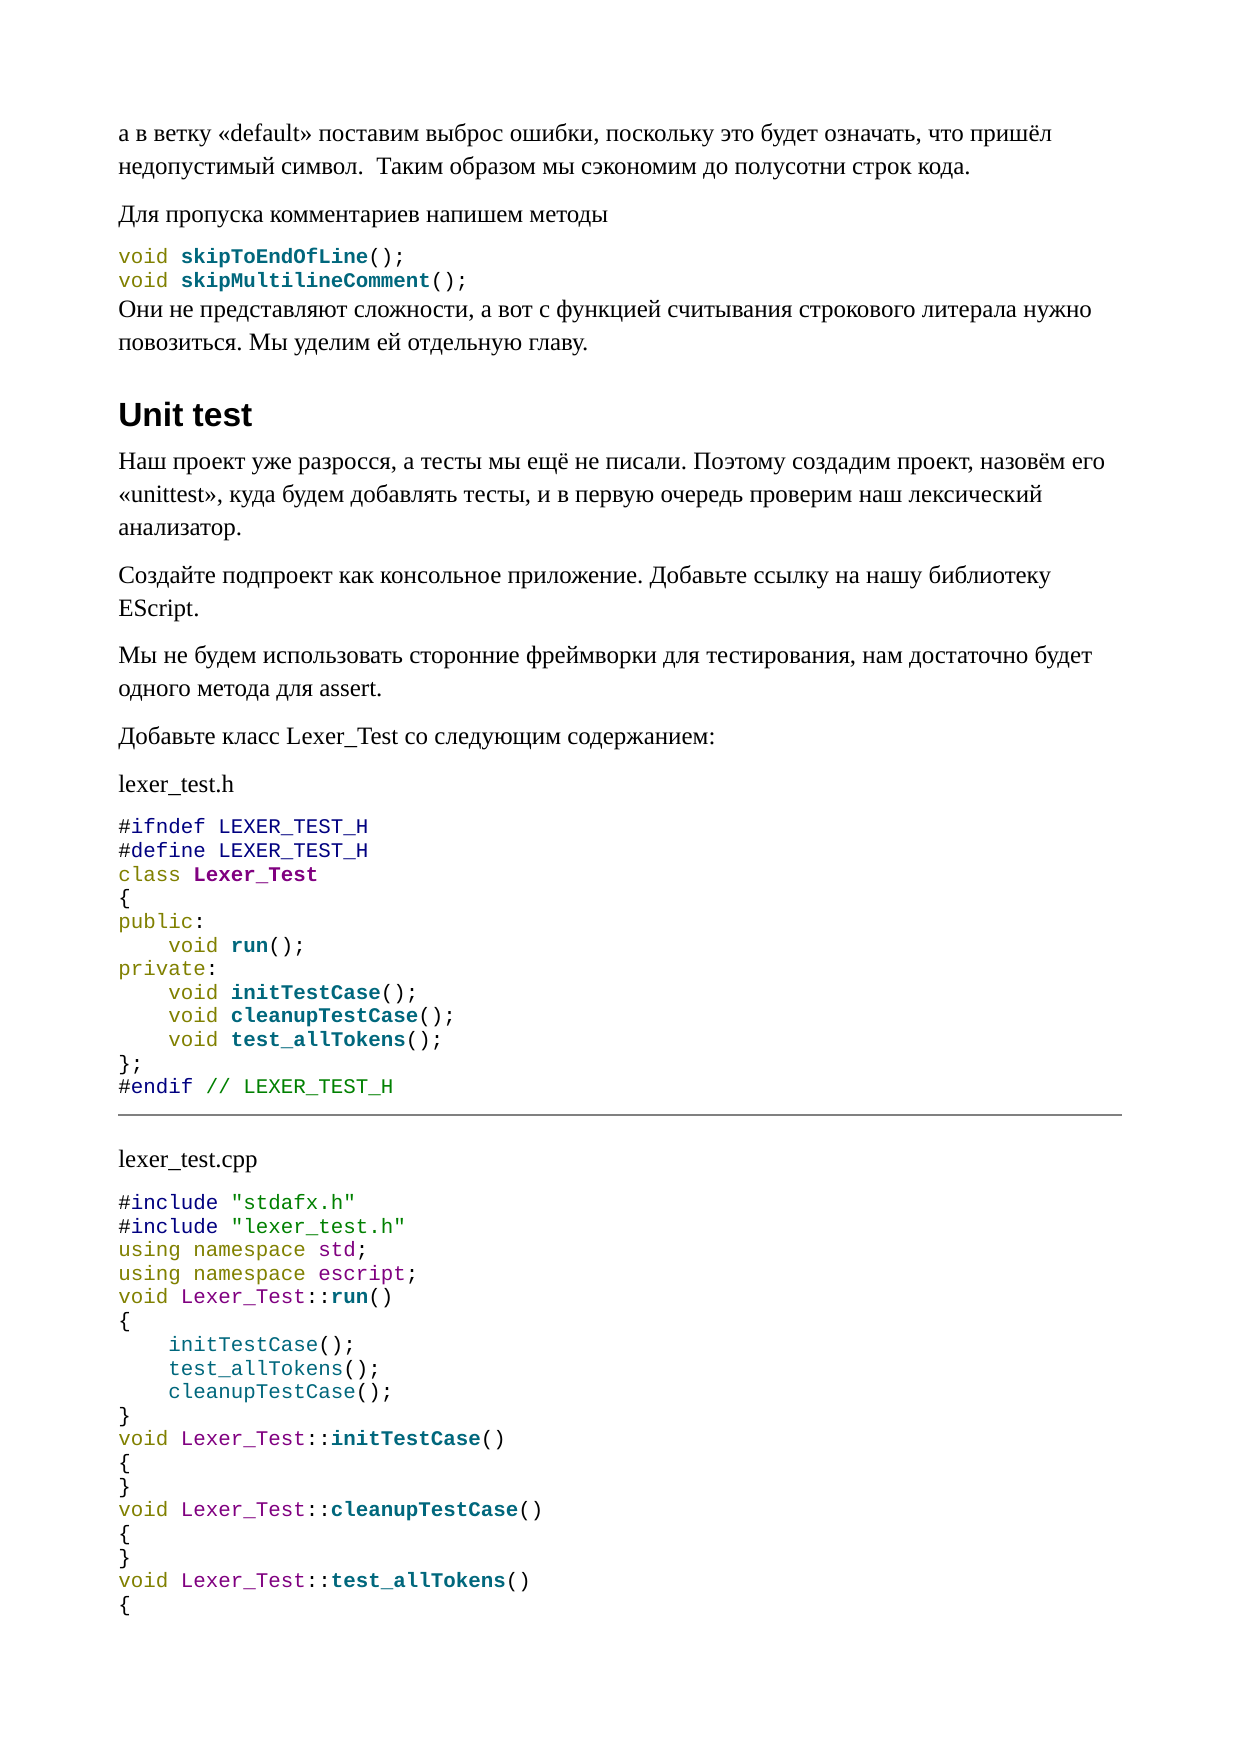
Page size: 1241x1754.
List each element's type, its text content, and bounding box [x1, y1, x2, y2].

text initTestCase(); [118, 1334, 1122, 1357]
text lexer_test.h [118, 769, 1122, 797]
text void cleanupTestCase(); [118, 1006, 1122, 1029]
text } [118, 1476, 1122, 1499]
text using namespace std; [118, 1239, 1122, 1263]
text class Lexer_Test [118, 864, 1122, 887]
text void Lexer_Test::cleanupTestCase() [118, 1499, 1122, 1523]
text { [118, 1594, 1122, 1618]
text { [118, 1523, 1122, 1547]
text { [118, 887, 1122, 911]
text void Lexer_Test::initTestCase() [118, 1428, 1122, 1452]
text Для пропуска комментариев напишем методы [118, 199, 1122, 227]
text #include "stdafx.h" [118, 1192, 1122, 1216]
text Мы не будем использовать сторонние фреймворки для тестирования, нам достаточно будет одного метода для assert. [118, 641, 1122, 702]
text cleanupTestCase(); [118, 1381, 1122, 1405]
text { [118, 1310, 1122, 1334]
text Добавьте класс Lexer_Test со следующим содержанием: [118, 721, 1122, 750]
text void initTestCase(); [118, 982, 1122, 1006]
text private: [118, 958, 1122, 982]
text Они не представляют сложности, а вот с функцией считывания строкового литерала нужно повозиться. Мы уделим ей отдельную главу. [118, 294, 1122, 355]
text а в ветку «default» поставим выброс ошибки, поскольку это будет означать, что пришёл недопустимый символ. Таким образом мы сэкономим до полусотни строк кода. [118, 118, 1122, 180]
text Наш проект уже разросся, а тесты мы ещё не писали. Поэтому создадим проект, назовём его «unittest», куда будем добавлять тесты, и в первую очередь проверим наш лексический анализатор. [118, 446, 1122, 541]
text using namespace escript; [118, 1263, 1122, 1287]
text } [118, 1405, 1122, 1428]
text } [118, 1547, 1122, 1570]
text #include "lexer_test.h" [118, 1216, 1122, 1239]
text #endif // LEXER_TEST_H [118, 1076, 1122, 1100]
text public: [118, 911, 1122, 934]
text void test_allTokens(); [118, 1029, 1122, 1053]
text #define LEXER_TEST_H [118, 840, 1122, 864]
text void Lexer_Test::test_allTokens() [118, 1570, 1122, 1594]
text Создайте подпроект как консольное приложение. Добавьте ссылку на нашу библиотеку EScript. [118, 560, 1122, 622]
text }; [118, 1053, 1122, 1076]
text void skipToEndOfLine(); [118, 246, 1122, 270]
subtitle Unit test [118, 395, 1122, 434]
text #ifndef LEXER_TEST_H [118, 816, 1122, 840]
text lexer_test.cpp [118, 1144, 1122, 1173]
text test_allTokens(); [118, 1357, 1122, 1381]
text void run(); [118, 934, 1122, 958]
text void skipMultilineComment(); [118, 270, 1122, 294]
text { [118, 1452, 1122, 1476]
text void Lexer_Test::run() [118, 1287, 1122, 1310]
